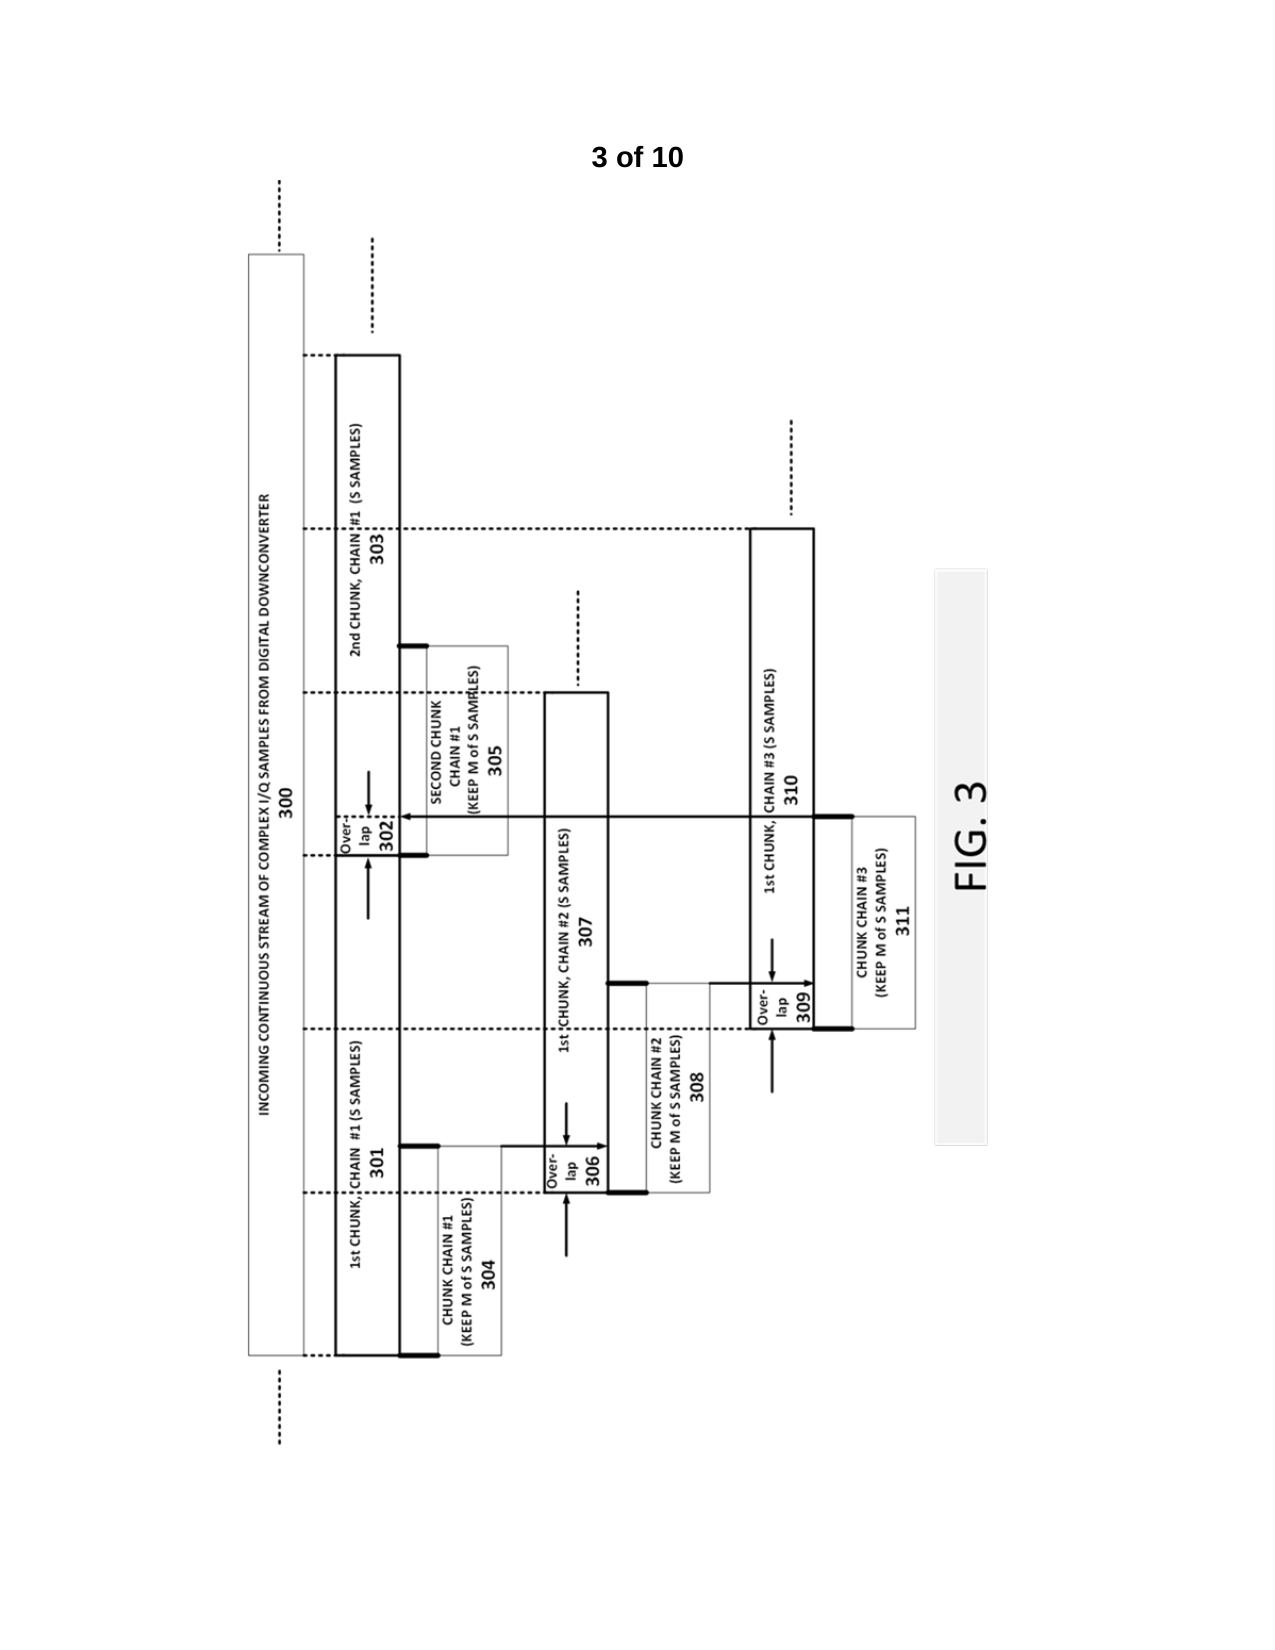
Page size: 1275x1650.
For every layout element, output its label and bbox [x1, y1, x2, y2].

picture [247, 180, 1028, 1447]
